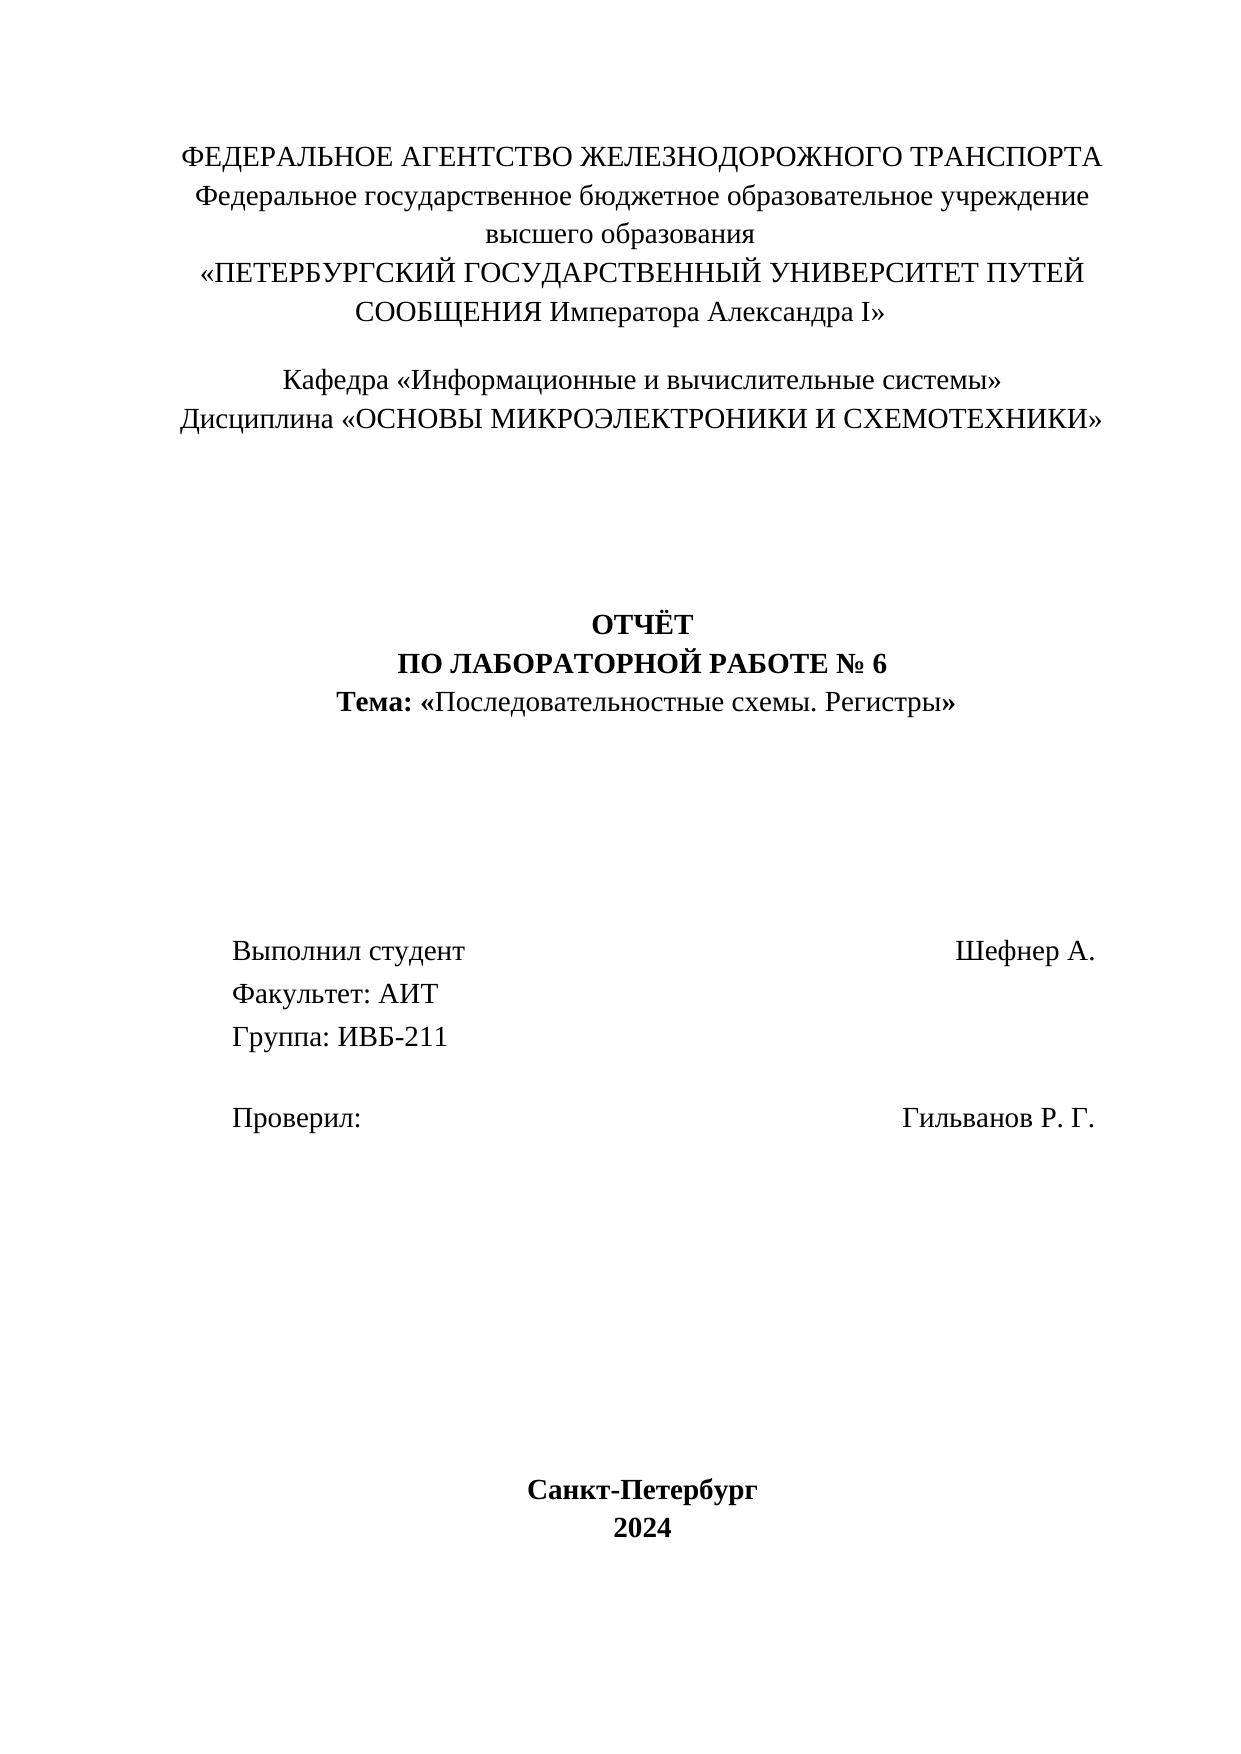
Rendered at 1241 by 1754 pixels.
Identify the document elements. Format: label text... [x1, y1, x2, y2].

table_header Шефнер А. [606, 929, 1095, 1096]
text Федеральное государственное бюджетное образовательное учреждение высшего образования [135, 178, 1105, 250]
text Тема: «Последовательностные схемы. Регистры» [135, 684, 1105, 718]
text ПО ЛАБОРАТОРНОЙ РАБОТЕ № 6 [135, 646, 1105, 679]
text ФЕДЕРАЛЬНОЕ АГЕНТСТВО ЖЕЛЕЗНОДОРОЖНОГО ТРАНСПОРТА [135, 139, 1105, 173]
text Санкт-Петербург [135, 1472, 1105, 1505]
text ОТЧЁТ [135, 607, 1105, 641]
text Кафедра «Информационные и вычислительные системы» [135, 362, 1105, 396]
text 2024 [135, 1510, 1105, 1544]
text «ПЕТЕРБУРГСКИЙ ГОСУДАРСТВЕННЫЙ УНИВЕРСИТЕТ ПУТЕЙ СООБЩЕНИЯ Императора Александра I» [135, 255, 1105, 327]
table_cell Гильванов Р. Г. [606, 1096, 1095, 1142]
text Дисциплина «ОСНОВЫ МИКРОЭЛЕКТРОНИКИ И СХЕМОТЕХНИКИ» [135, 401, 1105, 434]
table_cell Проверил: [189, 1096, 606, 1142]
table_header Выполнил студент Факультет: АИТ Группа: ИВБ-211 [189, 929, 606, 1096]
